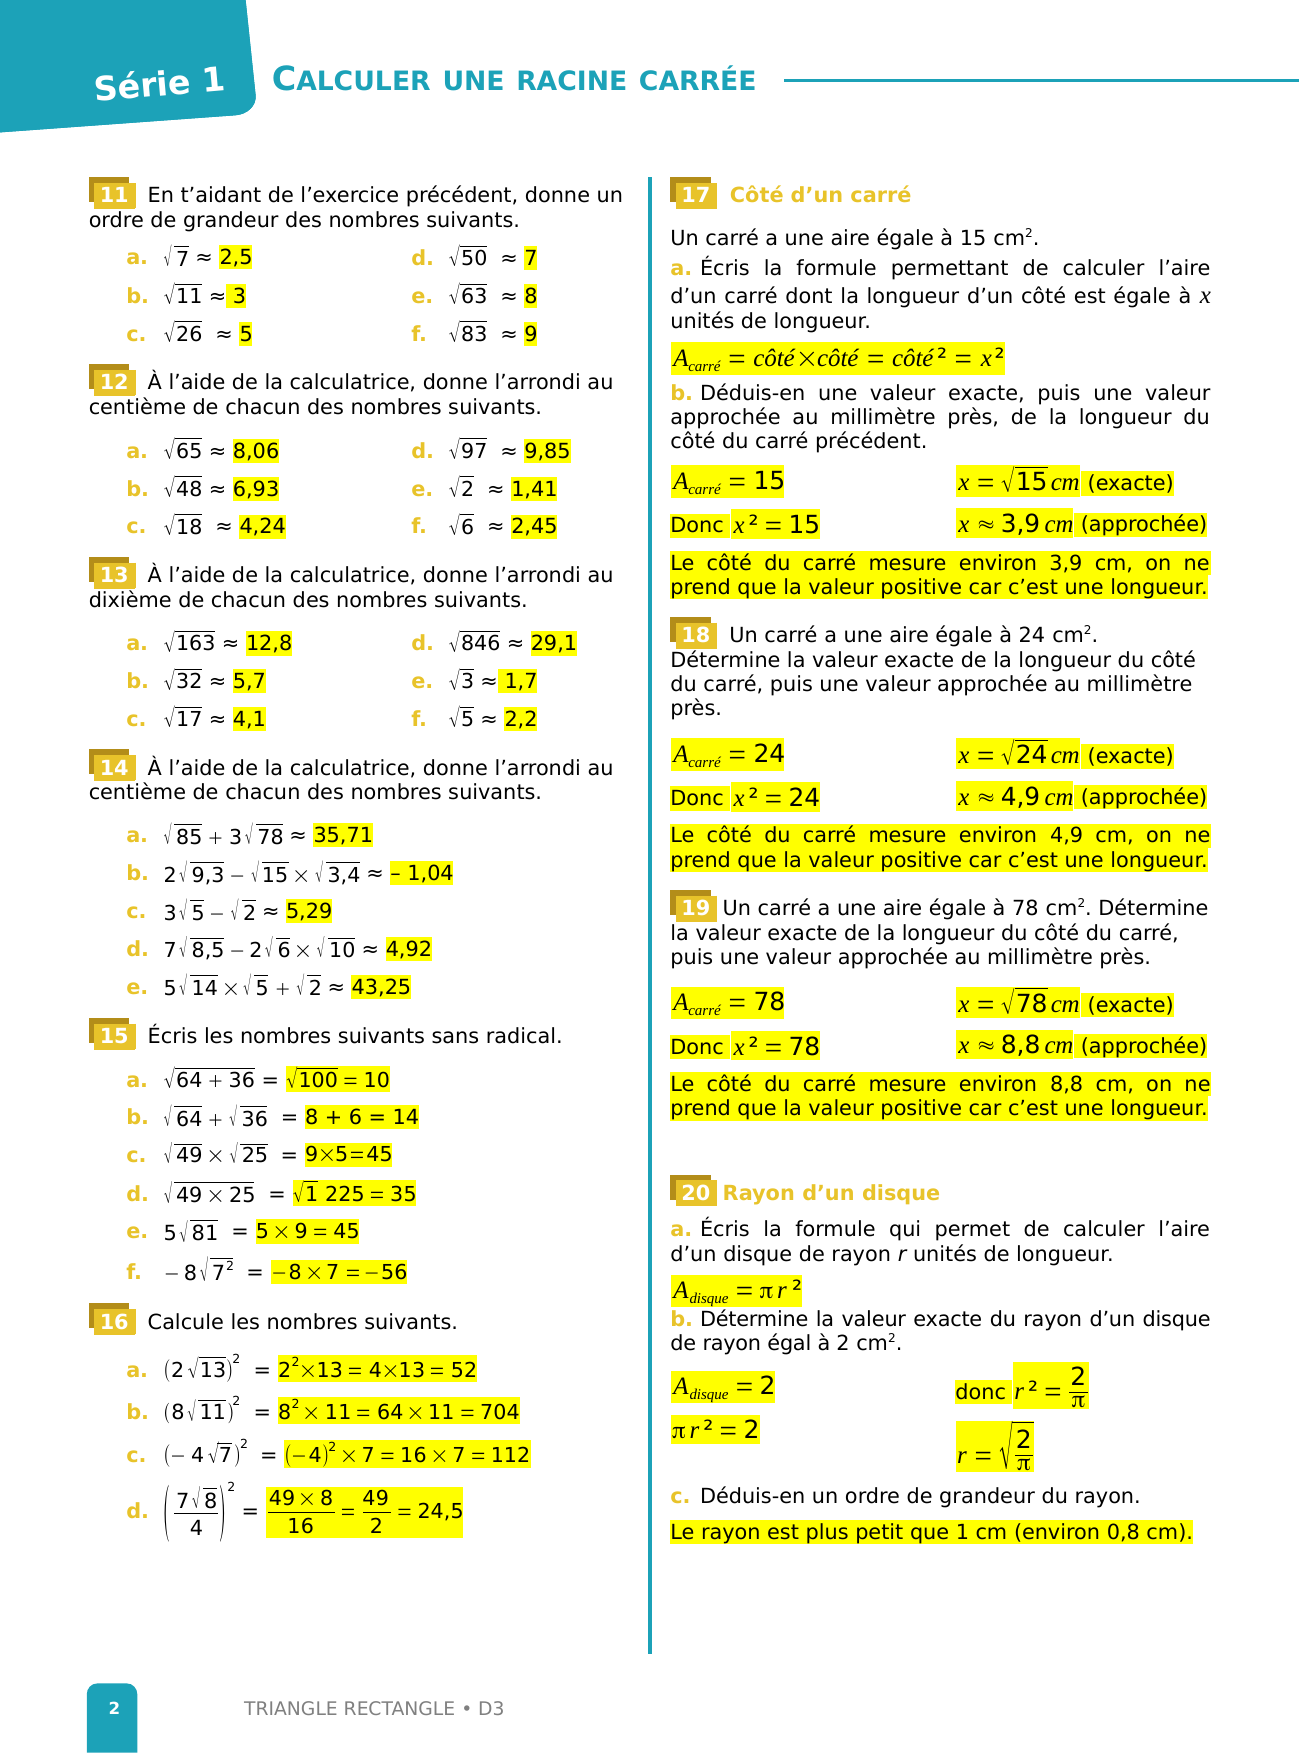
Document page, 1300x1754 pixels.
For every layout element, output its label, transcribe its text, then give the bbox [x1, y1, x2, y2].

subtitle = [126, 1180, 629, 1207]
list À l’aide de la calculatrice, donne l’arrondi au centième de chacun des nombres suivants. [88, 364, 629, 419]
subtitle = [126, 1437, 629, 1468]
list Côté d’un carré [711, 177, 1211, 208]
text donc [955, 1362, 1013, 1409]
text (exacte) [1080, 987, 1211, 1018]
list Détermine la valeur exacte du rayon d’un disque de rayon égal à 2 cm2. [670, 1307, 1211, 1356]
text (exacte) [1080, 738, 1211, 769]
subtitle ≈ 2,2 [411, 705, 629, 731]
subtitle ≈ 1,41 [411, 475, 629, 501]
text [820, 1031, 926, 1060]
list [820, 509, 926, 539]
subtitle ≈ 5,7 [126, 667, 344, 693]
list Un carré a une aire égale à 24 cm2. Détermine la valeur exacte de la longueur du côté du carré, puis une valeur approchée au millimètre près. [670, 617, 1211, 721]
list (approchée) [1073, 508, 1211, 538]
subtitle = 8 + 6 = 14 [126, 1104, 629, 1130]
text (approchée) [1073, 781, 1211, 811]
subtitle = [126, 1066, 286, 1092]
list À l’aide de la calculatrice, donne l’arrondi au centième de chacun des nombres suivants. [88, 749, 629, 804]
list Donc [670, 509, 731, 539]
list Le rayon est plus petit que 1 cm (environ 0,8 cm). [670, 1520, 1211, 1544]
list Le côté du carré mesure environ 8,8 cm, on ne prend que la valeur positive car c’est une longueur. [670, 1072, 1211, 1121]
subtitle ≈ 29,1 [411, 629, 629, 656]
list À l’aide de la calculatrice, donne l’arrondi au dixième de chacun des nombres suivants. [88, 557, 629, 612]
subtitle En t’aidant de l’exercice précédent, donne un ordre de grandeur des nombres suivants. [88, 177, 629, 232]
list Déduis-en un ordre de grandeur du rayon. [670, 1484, 1211, 1508]
subtitle ≈ 2,45 [411, 513, 629, 539]
subtitle ≈ 4,92 [126, 936, 629, 962]
text [1089, 1362, 1211, 1409]
list ≈ 2,5 [126, 244, 344, 270]
list Calcule les nombres suivants. [129, 1303, 629, 1334]
text Un carré a une aire égale à 15 cm2. [670, 226, 1211, 250]
subtitle = [126, 1257, 629, 1286]
subtitle = [126, 1218, 629, 1245]
list Le côté du carré mesure environ 3,9 cm, on ne prend que la valeur positive car c’est une longueur. [670, 551, 1211, 599]
list ≈ 9 [411, 320, 629, 346]
subtitle ≈ 4,24 [126, 513, 344, 539]
list Déduis-en une valeur exacte, puis une valeur approchée au millimètre près, de la longueur du côté du carré précédent. [670, 381, 1211, 453]
subtitle ≈ 1,7 [411, 667, 629, 693]
list Écris la formule permettant de calculer l’aire d’un carré dont la longueur d’un côté est égale à x unités de longueur. [670, 256, 1211, 333]
text [820, 782, 926, 812]
list (exacte) [1080, 465, 1211, 497]
list Un carré a une aire égale à 78 cm2. Détermine la valeur exacte de la longueur du côté du carré, puis une valeur approchée au millimètre près. [670, 890, 1211, 969]
list Rayon d’un disque [670, 1174, 1211, 1206]
text (approchée) [1073, 1030, 1211, 1059]
text Donc [670, 782, 731, 812]
subtitle [390, 1066, 629, 1092]
list ≈ 7 [411, 244, 629, 270]
list ≈ 5 [126, 320, 344, 346]
subtitle = [126, 1395, 629, 1426]
subtitle ≈ 35,71 [126, 822, 629, 848]
subtitle = [126, 1480, 629, 1543]
subtitle = [126, 1142, 629, 1168]
subtitle ≈ 5,29 [126, 898, 629, 924]
text Donc [670, 1031, 731, 1060]
list Le côté du carré mesure environ 4,9 cm, on ne prend que la valeur positive car c’est une longueur. [670, 823, 1211, 872]
list ≈ 8 [411, 282, 629, 308]
subtitle ≈ 6,93 [126, 475, 344, 501]
subtitle ≈ 43,25 [126, 974, 629, 1000]
list Écris la formule qui permet de calculer l’aire d’un disque de rayon r unités de longueur. [670, 1217, 1211, 1266]
subtitle ≈ – 1,04 [126, 860, 629, 886]
list Écris les nombres suivants sans radical. [129, 1018, 629, 1049]
subtitle ≈ 4,1 [126, 705, 344, 731]
subtitle ≈ 12,8 [126, 629, 344, 656]
list ≈ 3 [126, 282, 344, 308]
subtitle ≈ 8,06 [126, 437, 344, 463]
subtitle = [126, 1352, 629, 1383]
subtitle ≈ 9,85 [411, 437, 629, 463]
